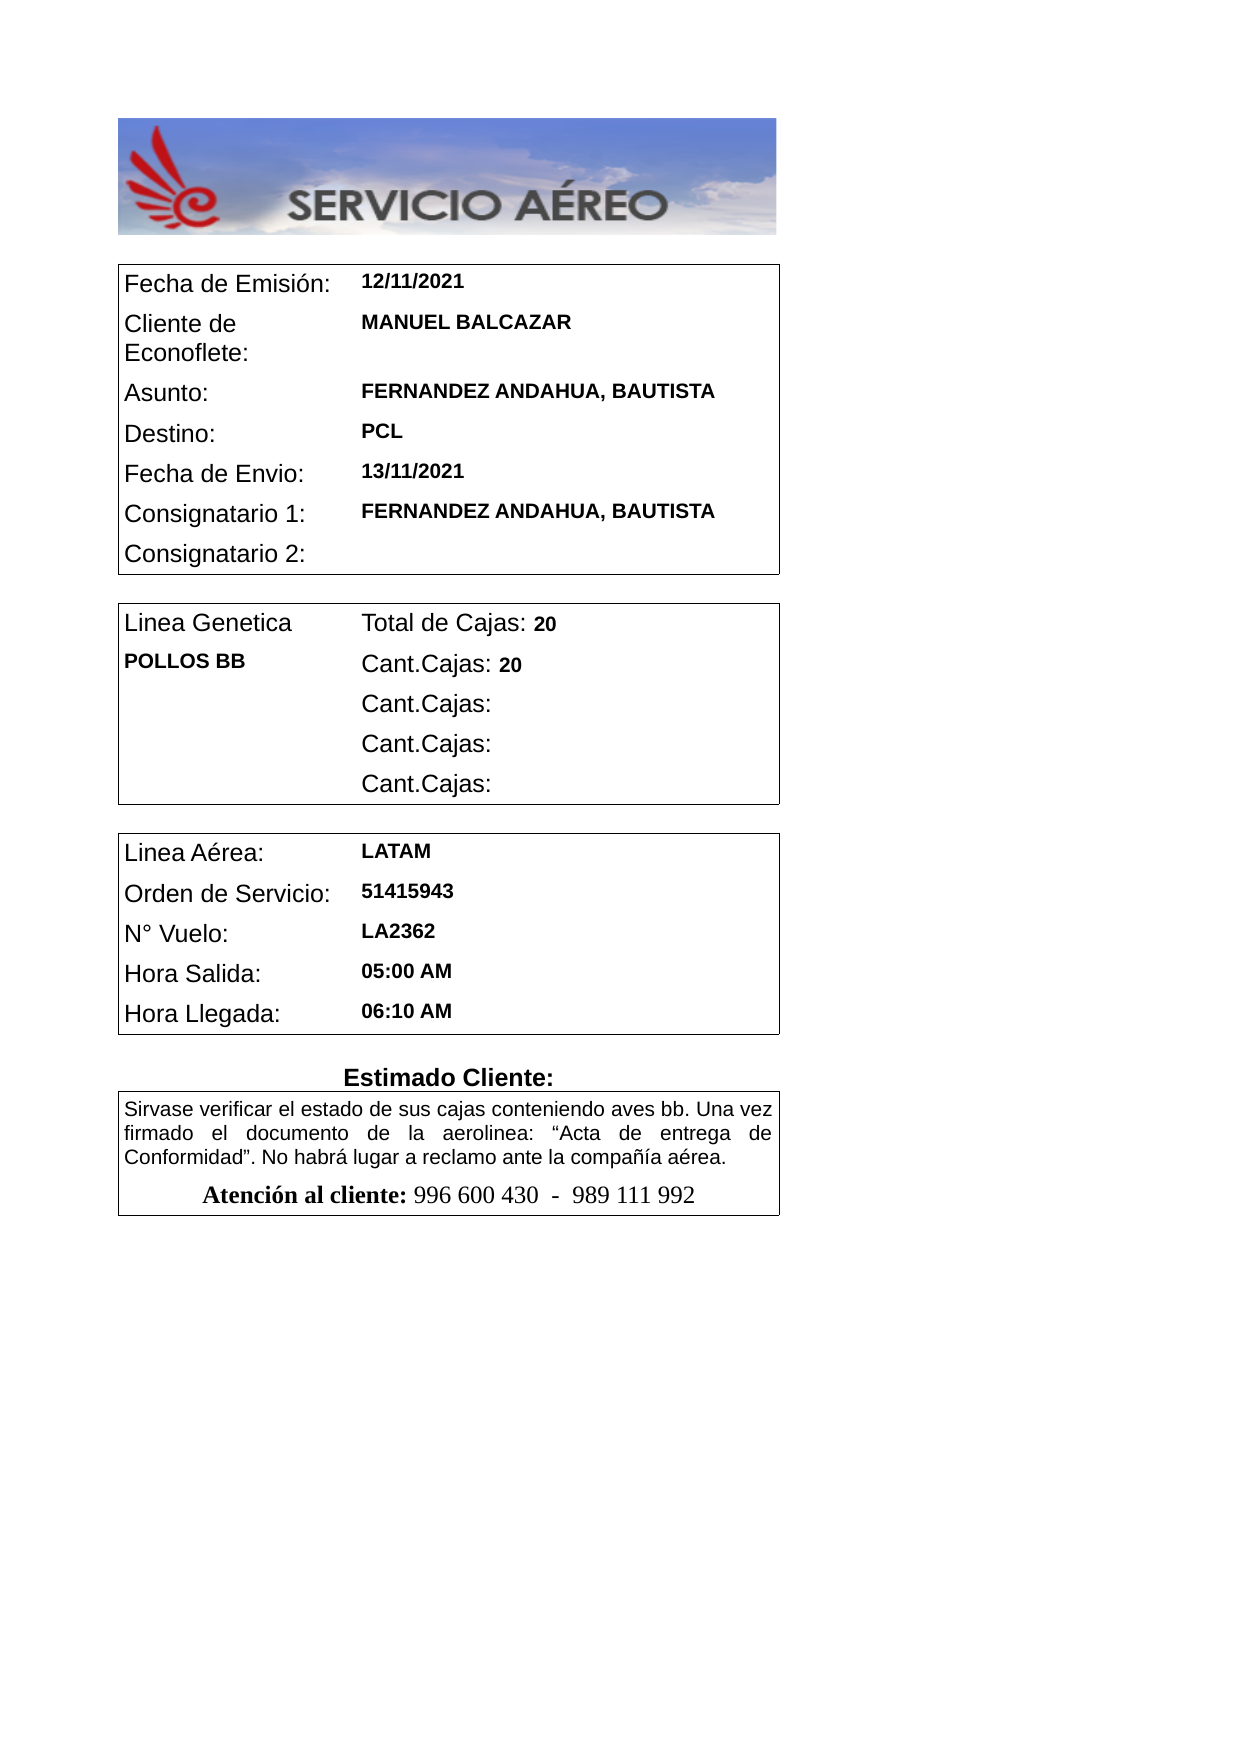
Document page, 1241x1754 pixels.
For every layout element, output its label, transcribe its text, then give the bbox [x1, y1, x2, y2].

table_cell Consignatario 1: [119, 493, 356, 533]
table_cell Fecha de Envio: [119, 453, 356, 493]
table_cell [119, 683, 356, 723]
table_cell Linea Aérea: [119, 834, 356, 873]
table_cell Total de Cajas: 20 [356, 604, 779, 643]
table_cell Asunto: [119, 373, 356, 413]
table_cell 51415943 [356, 873, 779, 913]
table_cell N° Vuelo: [119, 913, 356, 953]
table_cell [118, 575, 356, 603]
table_cell [356, 805, 779, 833]
table_cell [119, 723, 356, 763]
table_cell Cant.Cajas: [356, 764, 779, 804]
table_header Fecha de Emisión: [119, 265, 356, 304]
picture [118, 118, 777, 235]
table_cell [118, 805, 356, 833]
table_cell Linea Genetica [119, 604, 356, 643]
table_cell Hora Salida: [119, 953, 356, 993]
table_cell Hora Llegada: [119, 994, 356, 1034]
table_cell [119, 764, 356, 804]
table_cell Orden de Servicio: [119, 873, 356, 913]
table_cell Cant.Cajas: [356, 723, 779, 763]
table_cell 05:00 AM [356, 953, 779, 993]
table_cell POLLOS BB [119, 643, 356, 683]
table_cell LA2362 [356, 913, 779, 953]
table_cell Cliente de Econoflete: [119, 304, 356, 373]
table_cell FERNANDEZ ANDAHUA, BAUTISTA [356, 373, 779, 413]
table_cell Sirvase verificar el estado de sus cajas conteniendo aves bb. Una vez firmado el documento de la aerolinea: “Acta de entrega de Conformidad”. No habrá lugar a reclamo ante la compañía aérea. [119, 1092, 779, 1175]
table_cell MANUEL BALCAZAR [356, 304, 779, 373]
table_cell Cant.Cajas: [356, 683, 779, 723]
table_cell Consignatario 2: [119, 534, 356, 574]
table_cell [356, 534, 779, 574]
table_cell 13/11/2021 [356, 453, 779, 493]
table_cell Estimado Cliente: [118, 1035, 779, 1091]
table_cell LATAM [356, 834, 779, 873]
table_cell Destino: [119, 413, 356, 453]
table_cell Atención al cliente: 996 600 430 - 989 111 992 [119, 1175, 779, 1215]
table_header 12/11/2021 [356, 265, 779, 304]
table_cell Cant.Cajas: 20 [356, 643, 779, 683]
table_cell PCL [356, 413, 779, 453]
table_cell [356, 575, 779, 603]
table_cell FERNANDEZ ANDAHUA, BAUTISTA [356, 493, 779, 533]
table_cell 06:10 AM [356, 994, 779, 1034]
